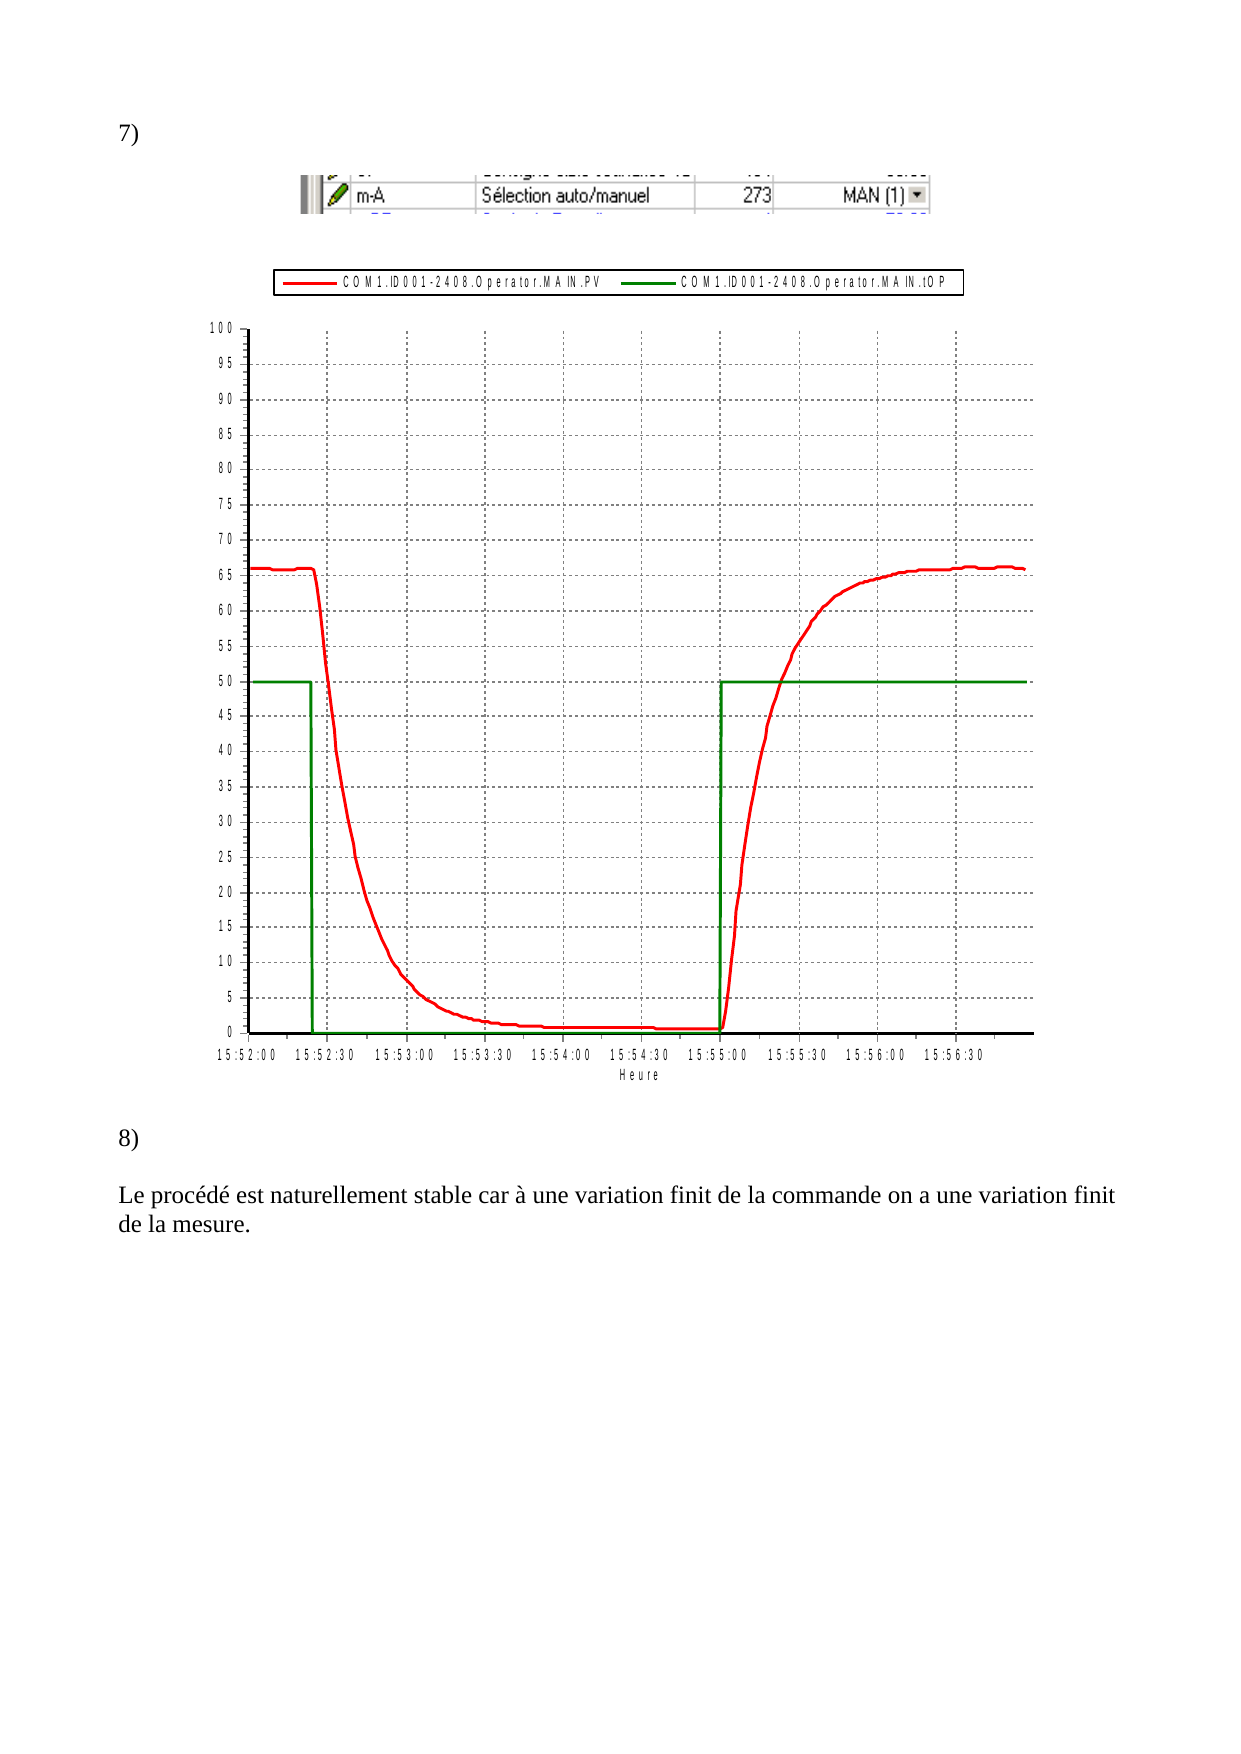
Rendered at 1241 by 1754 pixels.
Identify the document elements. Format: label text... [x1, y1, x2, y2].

text Le procédé est naturellement stable car à une variation finit de la commande on a une variation finit de la mesure. [118, 1180, 1122, 1238]
text 8) [118, 1123, 1122, 1151]
text 7) [118, 118, 1122, 147]
